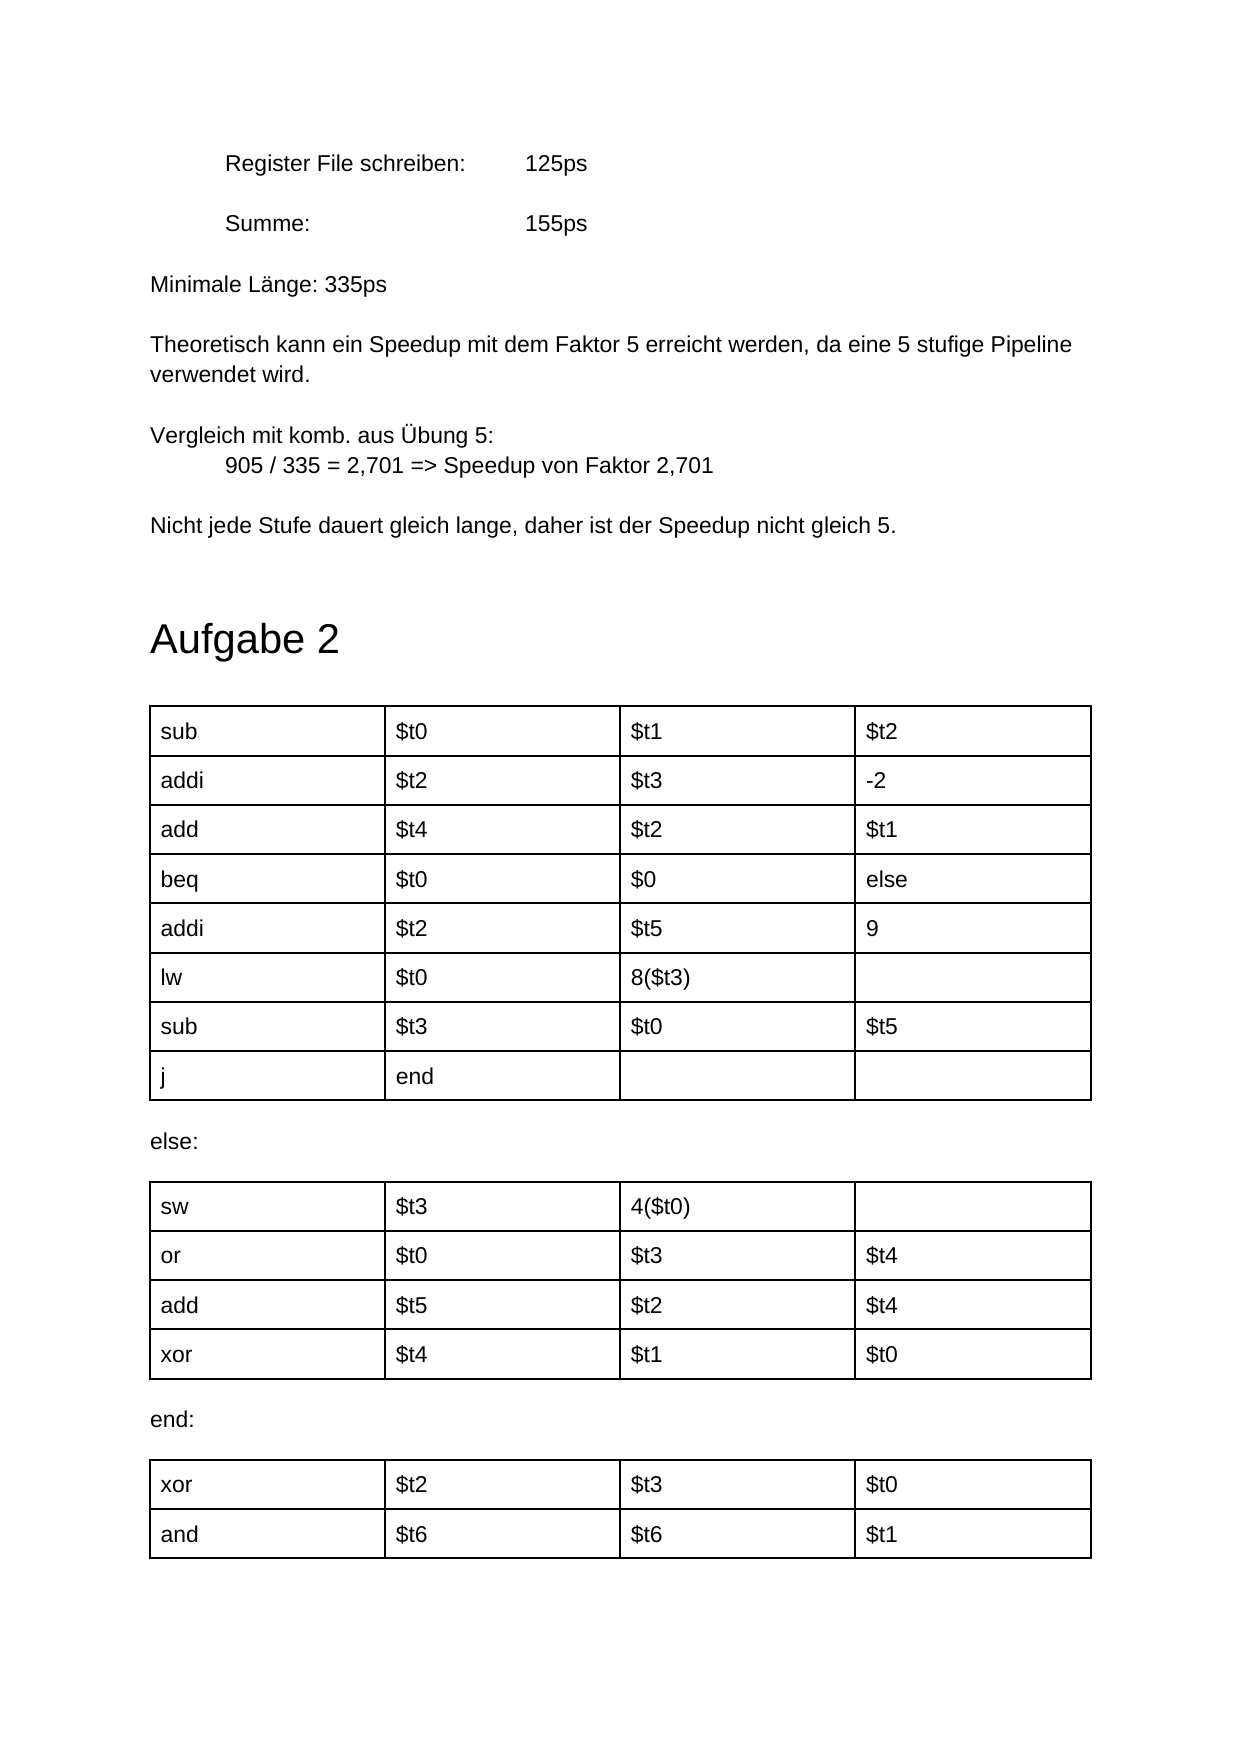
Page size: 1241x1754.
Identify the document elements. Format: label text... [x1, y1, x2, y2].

table_cell $t3 [621, 757, 854, 804]
table_cell 9 [856, 904, 1090, 952]
table_cell $0 [621, 855, 854, 902]
table_cell j [151, 1052, 384, 1099]
table_cell addi [151, 757, 384, 804]
table_cell $t4 [856, 1232, 1090, 1279]
table_cell addi [151, 904, 384, 952]
table_cell $t0 [621, 1003, 854, 1050]
table_header $t2 [386, 1461, 619, 1508]
table_cell [621, 1052, 854, 1099]
table_cell else [856, 855, 1090, 902]
table_cell [856, 1052, 1090, 1099]
table_cell $t2 [621, 1281, 854, 1328]
table_cell $t5 [856, 1003, 1090, 1050]
table_cell $t6 [386, 1510, 619, 1557]
text Minimale Länge: 335ps [150, 271, 1090, 297]
table_cell $t3 [386, 1003, 619, 1050]
table_header $t3 [386, 1183, 619, 1230]
table_cell 8($t3) [621, 954, 854, 1001]
table_cell [856, 954, 1090, 1001]
text Theoretisch kann ein Speedup mit dem Faktor 5 erreicht werden, da eine 5 stufige Pipeline verwendet wird. [150, 331, 1090, 388]
table_cell xor [151, 1330, 384, 1378]
table_cell lw [151, 954, 384, 1001]
table_header $t1 [621, 707, 854, 754]
text Summe: 155ps [150, 210, 1090, 237]
text Nicht jede Stufe dauert gleich lange, daher ist der Speedup nicht gleich 5. [150, 512, 1090, 539]
text Vergleich mit komb. aus Übung 5: [150, 422, 1090, 448]
table_header xor [151, 1461, 384, 1508]
table_cell $t1 [621, 1330, 854, 1378]
table_header sw [151, 1183, 384, 1230]
table_cell $t4 [386, 806, 619, 853]
table_header $t3 [621, 1461, 854, 1508]
table_cell $t4 [856, 1281, 1090, 1328]
table_cell $t0 [856, 1330, 1090, 1378]
subtitle Aufgabe 2 [150, 614, 1090, 662]
table_cell $t5 [621, 904, 854, 952]
table_cell -2 [856, 757, 1090, 804]
table_cell $t2 [386, 757, 619, 804]
table_cell $t6 [621, 1510, 854, 1557]
text 905 / 335 = 2,701 => Speedup von Faktor 2,701 [150, 452, 1090, 478]
table_cell $t2 [621, 806, 854, 853]
table_cell $t0 [386, 855, 619, 902]
table_header $t0 [386, 707, 619, 754]
table_cell $t5 [386, 1281, 619, 1328]
text else: [150, 1128, 1090, 1154]
table_cell $t1 [856, 806, 1090, 853]
table_header $t2 [856, 707, 1090, 754]
table_cell add [151, 1281, 384, 1328]
table_cell $t0 [386, 954, 619, 1001]
table_cell $t1 [856, 1510, 1090, 1557]
table_header $t0 [856, 1461, 1090, 1508]
table_header 4($t0) [621, 1183, 854, 1230]
table_cell sub [151, 1003, 384, 1050]
table_cell add [151, 806, 384, 853]
table_cell $t0 [386, 1232, 619, 1279]
table_header sub [151, 707, 384, 754]
table_cell beq [151, 855, 384, 902]
table_cell end [386, 1052, 619, 1099]
table_cell $t3 [621, 1232, 854, 1279]
table_cell $t4 [386, 1330, 619, 1378]
table_cell or [151, 1232, 384, 1279]
table_header [856, 1183, 1090, 1230]
table_cell $t2 [386, 904, 619, 952]
text Register File schreiben: 125ps [150, 150, 1090, 176]
table_cell and [151, 1510, 384, 1557]
text end: [150, 1406, 1090, 1432]
